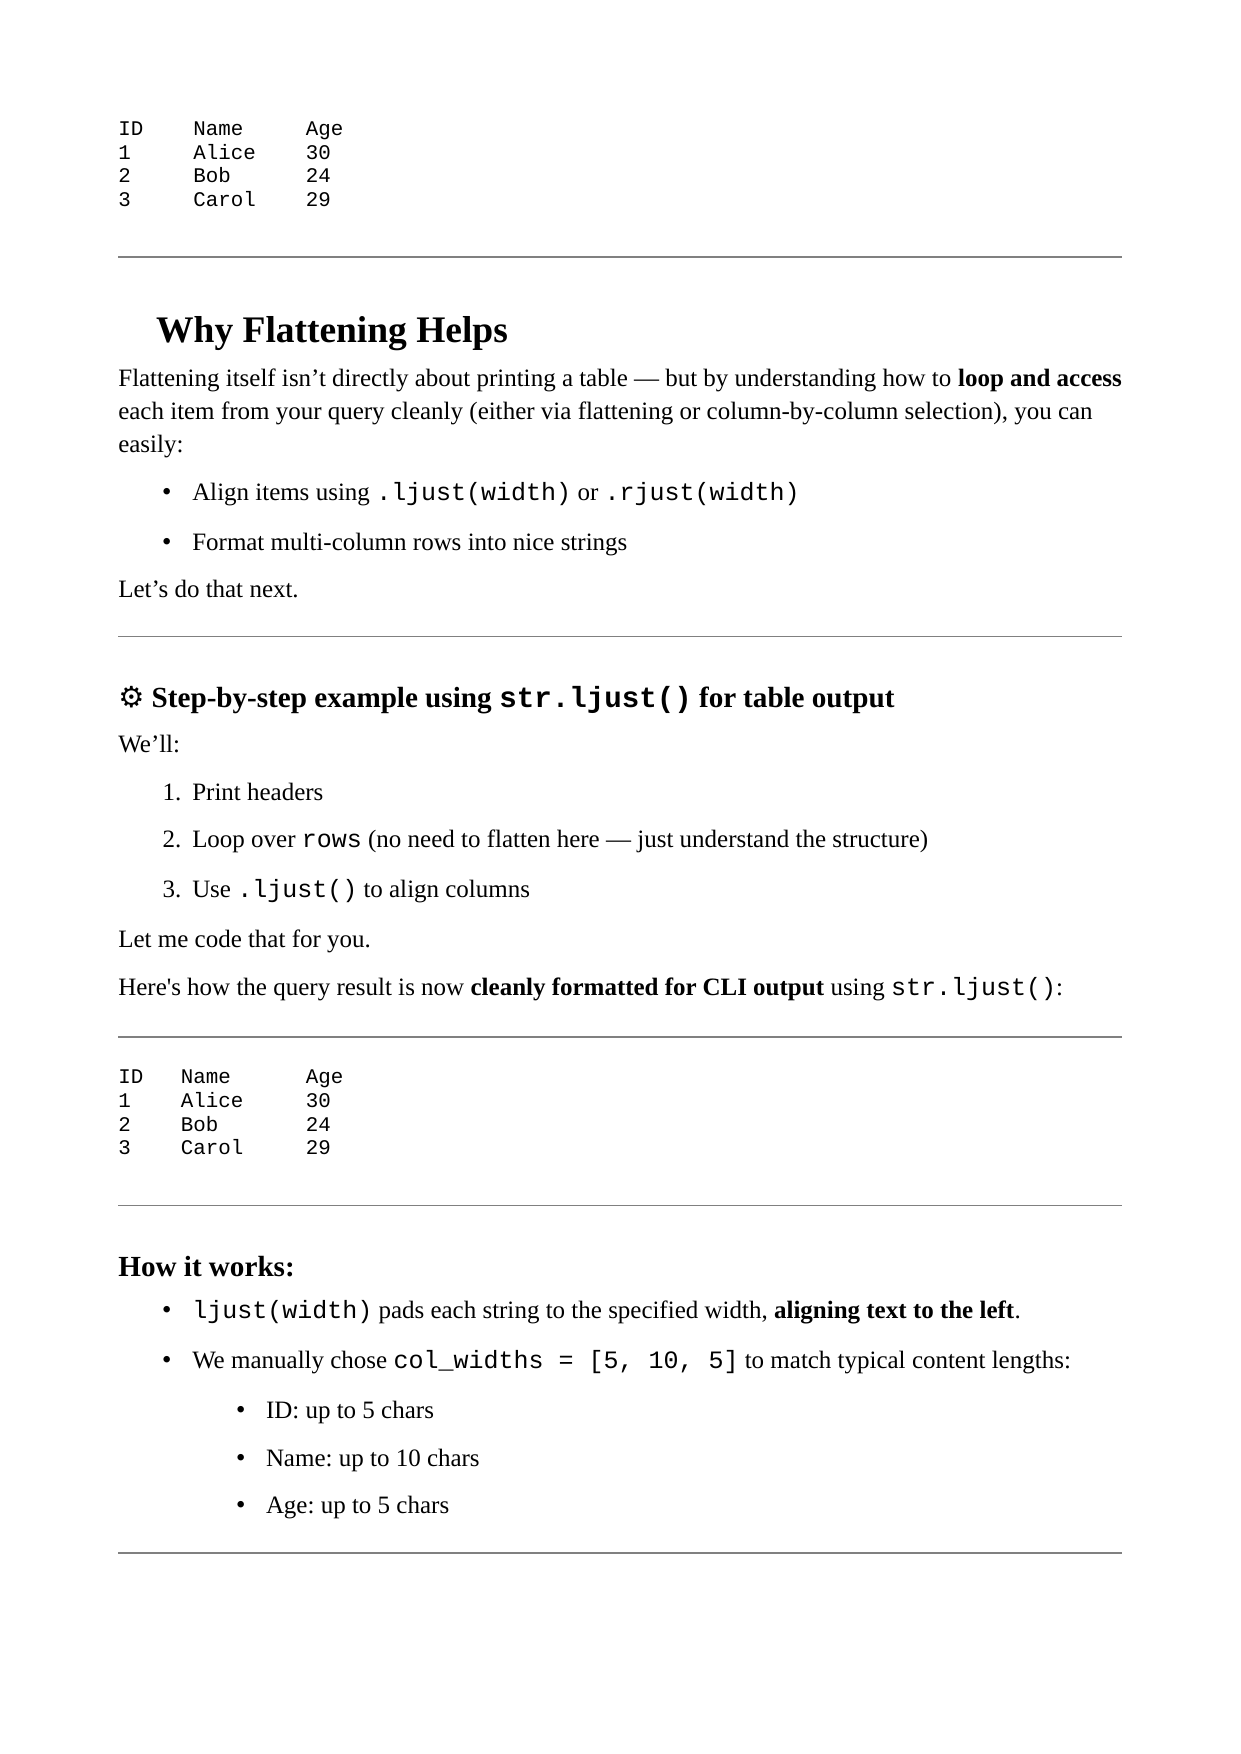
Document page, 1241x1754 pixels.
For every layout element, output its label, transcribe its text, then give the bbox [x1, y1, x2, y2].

list We manually chose col_widths = [5, 10, 5] to match typical content lengths: [162, 1345, 1122, 1376]
text ID Name Age [118, 118, 1122, 142]
text 3 Carol 29 [118, 189, 1122, 213]
list Loop over rows (no need to flatten here — just understand the structure) [162, 824, 1122, 855]
text 1 Alice 30 [118, 1090, 1122, 1113]
list Name: up to 10 chars [236, 1443, 1122, 1472]
list Format multi-column rows into nice strings [162, 527, 1122, 555]
text Let me code that for you. [118, 924, 1122, 953]
text 2 Bob 24 [118, 165, 1122, 189]
text Let’s do that next. [118, 574, 1122, 603]
subtitle 🧠 Why Flattening Helps [118, 307, 1122, 350]
text We’ll: [118, 729, 1122, 758]
list ID: up to 5 chars [236, 1395, 1122, 1424]
list Print headers [162, 777, 1122, 806]
list Align items using .ljust(width) or .rjust(width) [162, 477, 1122, 507]
text Here's how the query result is now cleanly formatted for CLI output using str.ljust(): [118, 972, 1122, 1003]
list Use .ljust() to align columns [162, 874, 1122, 905]
subtitle How it works: [118, 1249, 1122, 1283]
list ljust(width) pads each string to the specified width, aligning text to the left. [162, 1295, 1122, 1326]
text 1 Alice 30 [118, 142, 1122, 165]
list Age: up to 5 chars [236, 1490, 1122, 1519]
text 2 Bob 24 [118, 1113, 1122, 1137]
subtitle ⚙️ Step-by-step example using str.ljust() for table output [118, 681, 1122, 717]
text 3 Carol 29 [118, 1137, 1122, 1161]
text ID Name Age [118, 1066, 1122, 1090]
text Flattening itself isn’t directly about printing a table — but by understanding how to loop and access each item from your query cleanly (either via flattening or column-by-column selection), you can easily: [118, 363, 1122, 458]
